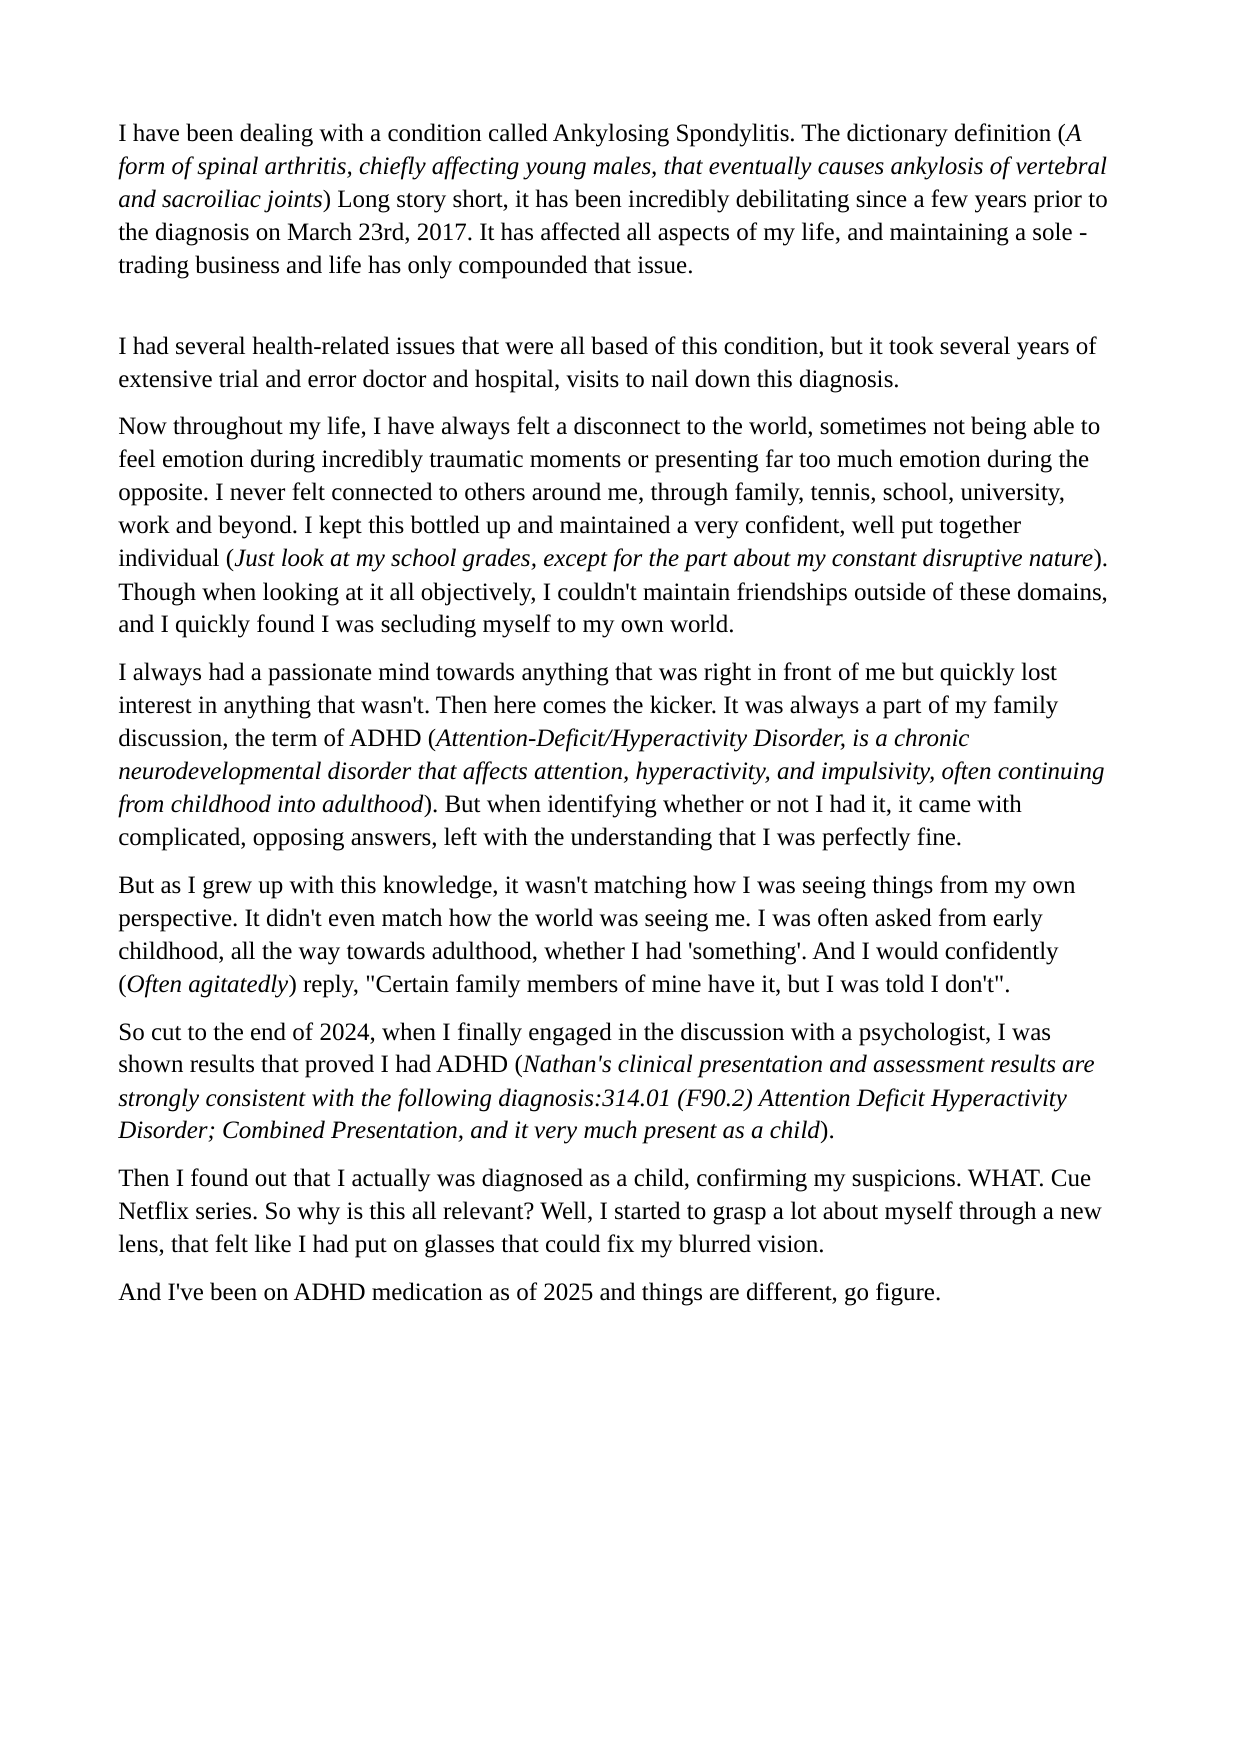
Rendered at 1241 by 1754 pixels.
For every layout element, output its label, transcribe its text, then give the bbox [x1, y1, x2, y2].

text So cut to the end of 2024, when I finally engaged in the discussion with a psychologist, I was shown results that proved I had ADHD (Nathan's clinical presentation and assessment results are strongly consistent with the following diagnosis:314.01 (F90.2) Attention Deficit Hyperactivity Disorder; Combined Presentation, and it very much present as a child). [118, 1017, 1122, 1144]
text I always had a passionate mind towards anything that was right in front of me but quickly lost interest in anything that wasn't. Then here comes the kicker. It was always a part of my family discussion, the term of ADHD (Attention-Deficit/Hyperactivity Disorder, is a chronic neurodevelopmental disorder that affects attention, hyperactivity, and impulsivity, often continuing from childhood into adulthood). But when identifying whether or not I had it, it came with complicated, opposing answers, left with the understanding that I was perfectly fine. [118, 657, 1122, 851]
text And I've been on ADHD medication as of 2025 and things are different, go figure. [118, 1277, 1122, 1339]
text I had several health-related issues that were all based of this condition, but it took several years of extensive trial and error doctor and hospital, visits to nail down this diagnosis. [118, 298, 1122, 393]
text Now throughout my life, I have always felt a disconnect to the world, sometimes not being able to feel emotion during incredibly traumatic moments or presenting far too much emotion during the opposite. I never felt connected to others around me, through family, tennis, school, university, work and beyond. I kept this bottled up and maintained a very confident, well put together individual (Just look at my school grades, except for the part about my constant disruptive nature). Though when looking at it all objectively, I couldn't maintain friendships outside of these domains, and I quickly found I was secluding myself to my own world. [118, 411, 1122, 638]
text Then I found out that I actually was diagnosed as a child, confirming my suspicions. WHAT. Cue Netflix series. So why is this all relevant? Well, I started to grasp a lot about myself through a new lens, that felt like I had put on glasses that could fix my blurred vision. [118, 1163, 1122, 1258]
text But as I grew up with this knowledge, it wasn't matching how I was seeing things from my own perspective. It didn't even match how the world was seeing me. I was often asked from early childhood, all the way towards adulthood, whether I had 'something'. And I would confidently (Often agitatedly) reply, "Certain family members of mine have it, but I was told I don't". [118, 870, 1122, 998]
text I have been dealing with a condition called Ankylosing Spondylitis. The dictionary definition (A form of spinal arthritis, chiefly affecting young males, that eventually causes ankylosis of vertebral and sacroiliac joints) Long story short, it has been incredibly debilitating since a few years prior to the diagnosis on March 23rd, 2017. It has affected all aspects of my life, and maintaining a sole - trading business and life has only compounded that issue. [118, 118, 1122, 279]
